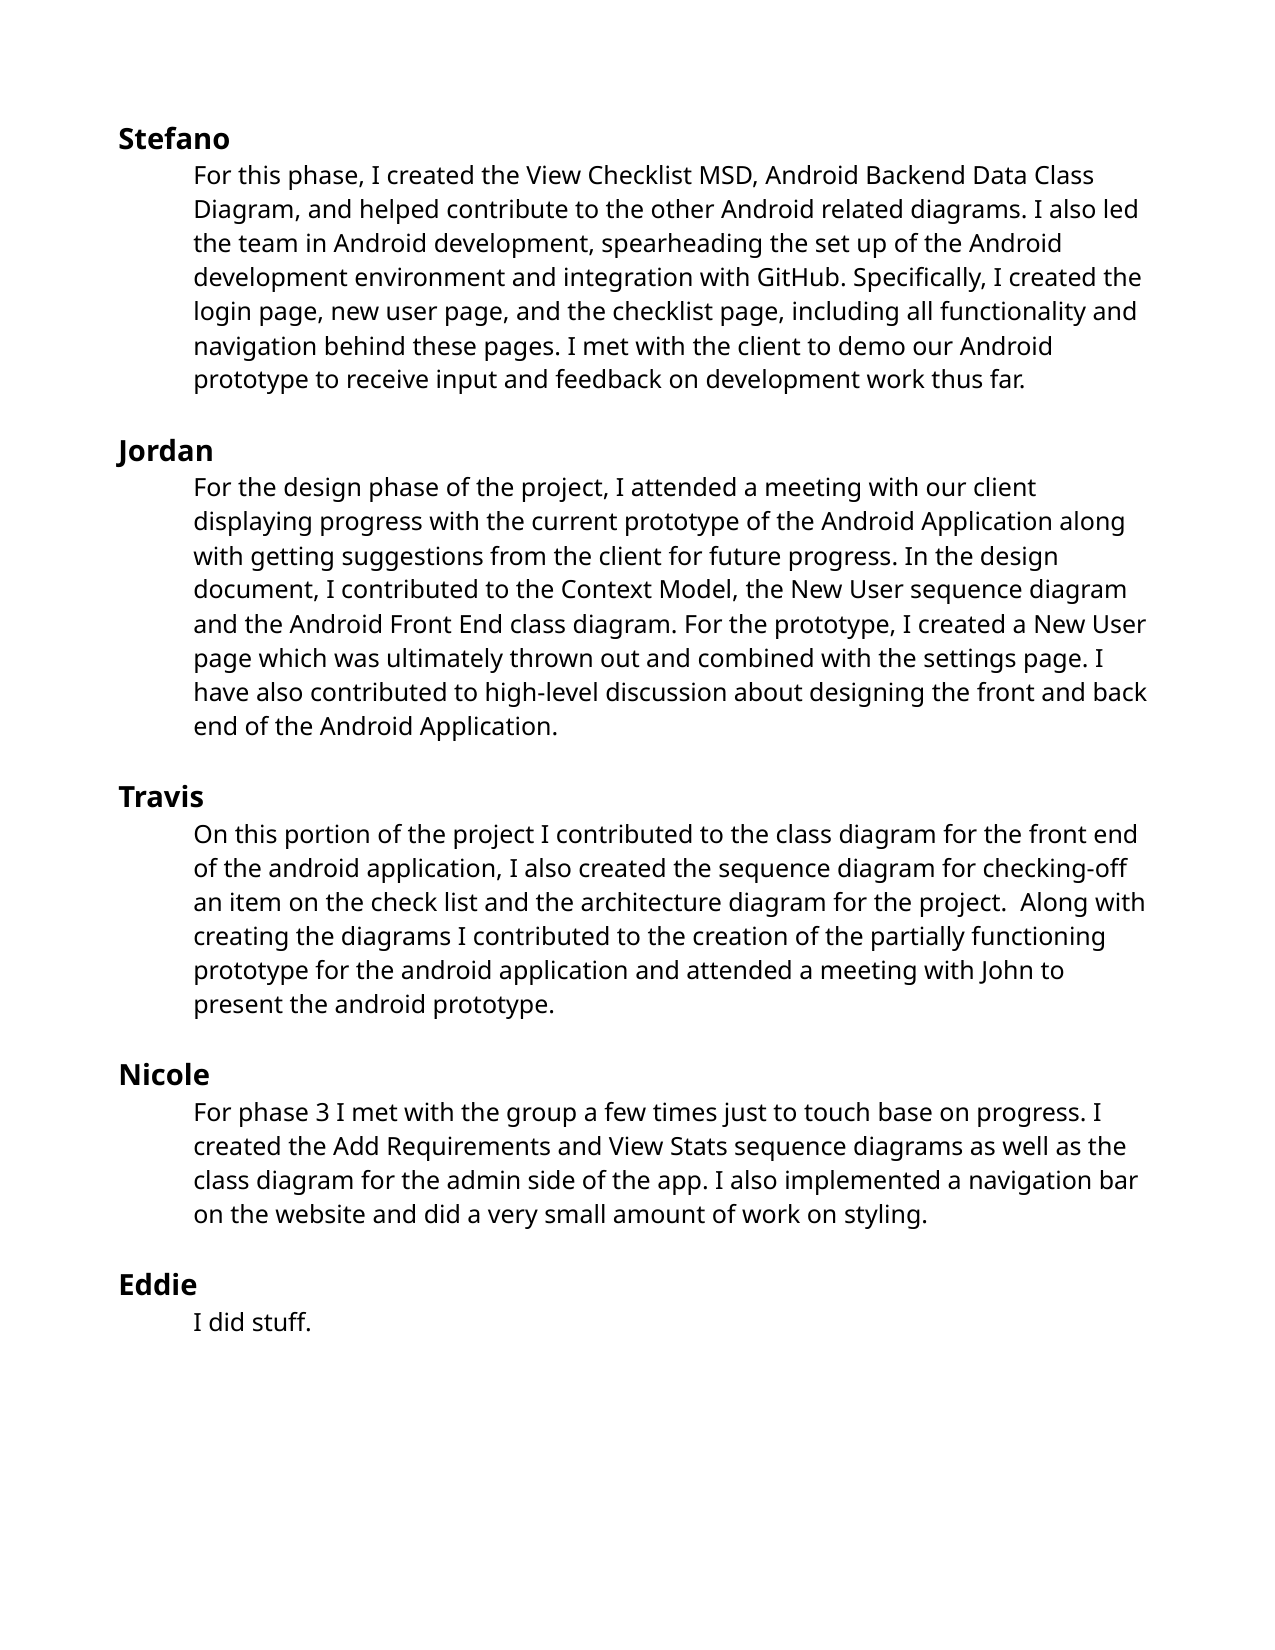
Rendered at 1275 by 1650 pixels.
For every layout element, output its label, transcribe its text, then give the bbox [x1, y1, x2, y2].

text For the design phase of the project, I attended a meeting with our client displaying progress with the current prototype of the Android Application along with getting suggestions from the client for future progress. In the design document, I contributed to the Context Model, the New User sequence diagram and the Android Front End class diagram. For the prototype, I created a New User page which was ultimately thrown out and combined with the settings page. I have also contributed to high-level discussion about designing the front and back end of the Android Application. [193, 470, 1157, 742]
text For phase 3 I met with the group a few times just to touch base on progress. I created the Add Requirements and View Stats sequence diagrams as well as the class diagram for the admin side of the app. I also implemented a navigation bar on the website and did a very small amount of work on styling. [193, 1094, 1157, 1231]
text On this portion of the project I contributed to the class diagram for the front end of the android application, I also created the sequence diagram for checking-off an item on the check list and the architecture diagram for the project. Along with creating the diagrams I contributed to the creation of the partially functioning prototype for the android application and attended a meeting with John to present the android prototype. [193, 816, 1157, 1021]
text Eddie [118, 1265, 1157, 1304]
text Stefano [118, 118, 1157, 158]
text Nicole [118, 1055, 1157, 1094]
text Travis [118, 777, 1157, 816]
text For this phase, I created the View Checklist MSD, Android Backend Data Class Diagram, and helped contribute to the other Android related diagrams. I also led the team in Android development, spearheading the set up of the Android development environment and integration with GitHub. Specifically, I created the login page, new user page, and the checklist page, including all functionality and navigation behind these pages. I met with the client to demo our Android prototype to receive input and feedback on development work thus far. [193, 158, 1157, 396]
text Jordan [118, 430, 1157, 470]
text I did stuff. [193, 1304, 1157, 1338]
